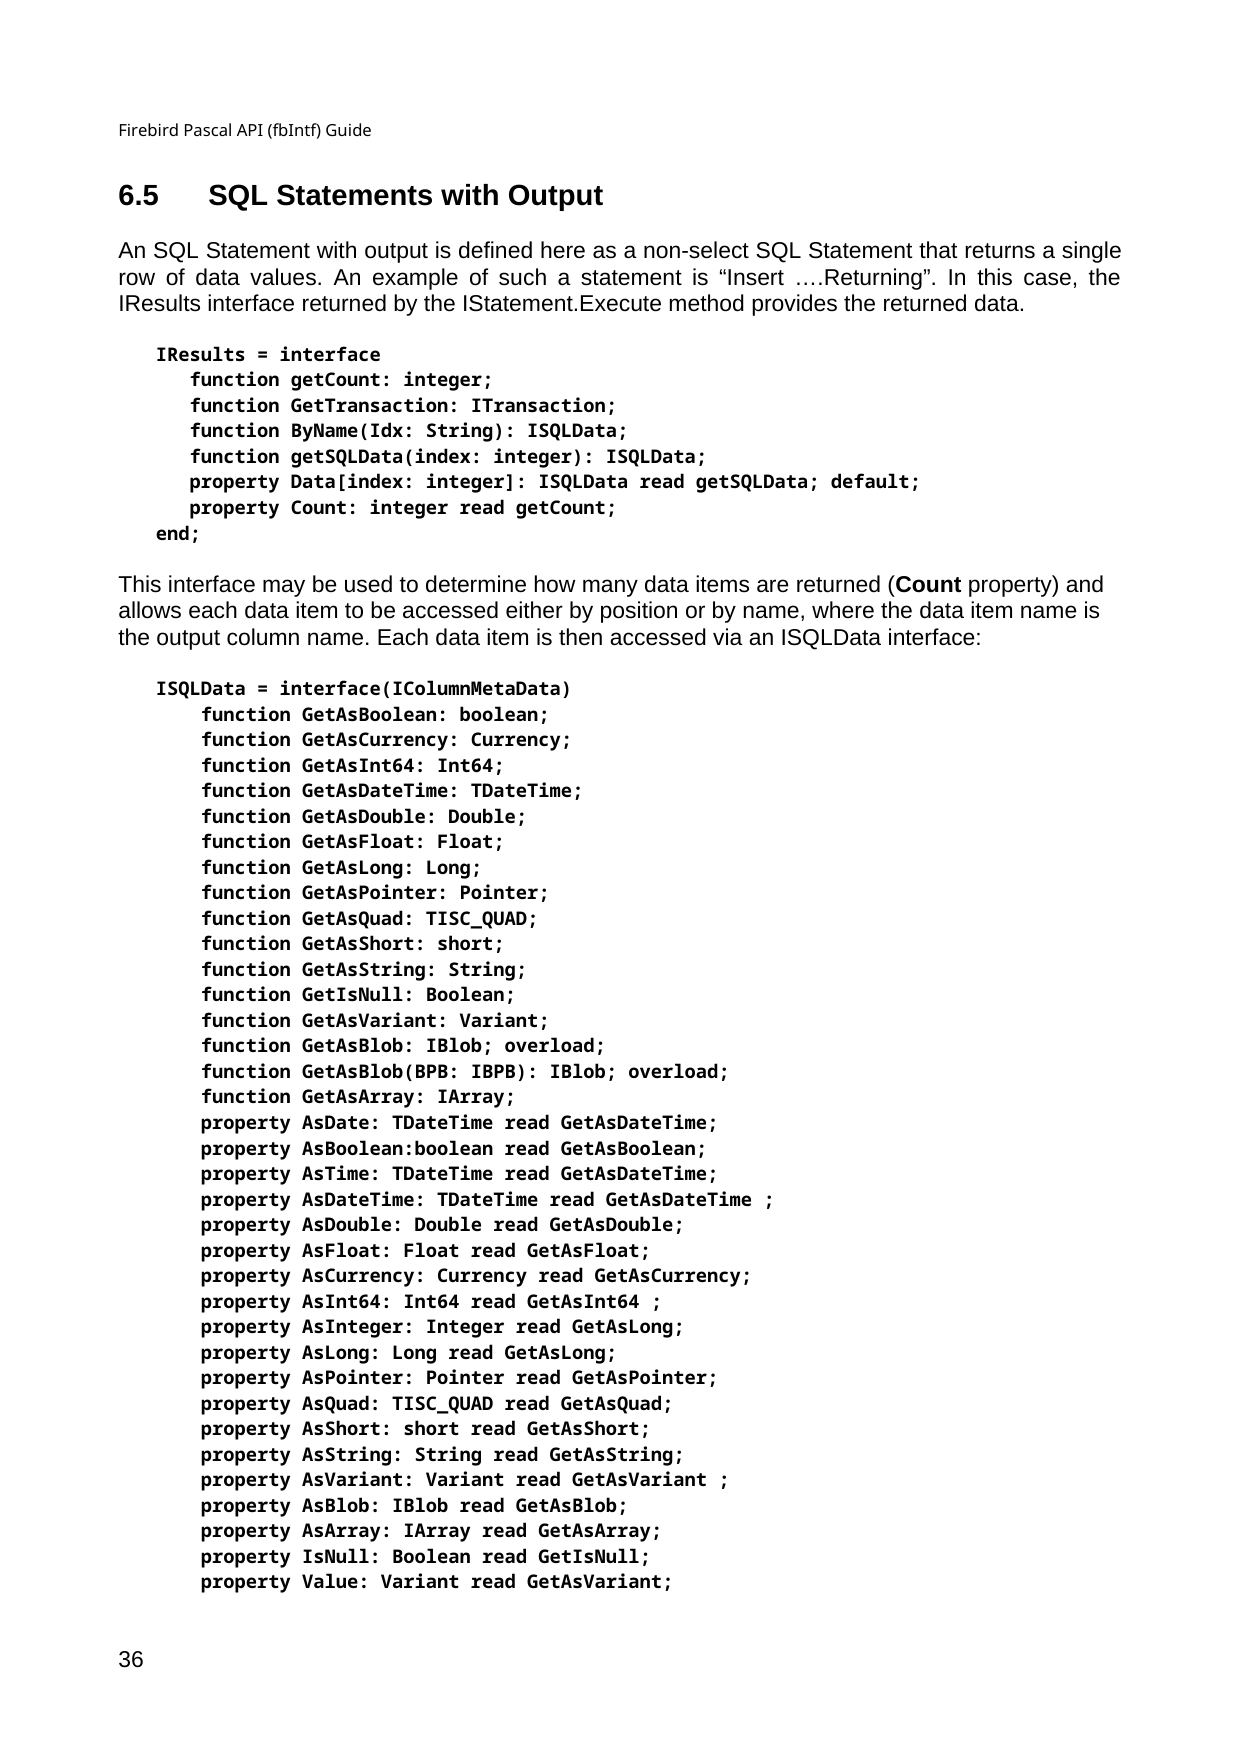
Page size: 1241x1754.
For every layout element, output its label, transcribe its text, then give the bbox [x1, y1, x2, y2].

text function GetAsBlob: IBlob; overload; [156, 1033, 1122, 1058]
text property AsDate: TDateTime read GetAsDateTime; [156, 1109, 1122, 1135]
text property AsCurrency: Currency read GetAsCurrency; [156, 1262, 1122, 1288]
text function GetAsLong: Long; [156, 854, 1122, 880]
text function GetAsPointer: Pointer; [156, 880, 1122, 905]
text ISQLData = interface(IColumnMetaData) [156, 676, 1122, 701]
text property AsDateTime: TDateTime read GetAsDateTime ; [156, 1186, 1122, 1211]
text property AsVariant: Variant read GetAsVariant ; [156, 1467, 1122, 1492]
text property AsTime: TDateTime read GetAsDateTime; [156, 1160, 1122, 1186]
text function getCount: integer; [156, 367, 1122, 392]
text function GetAsQuad: TISC_QUAD; [156, 905, 1122, 931]
text property AsFloat: Float read GetAsFloat; [156, 1237, 1122, 1262]
text property AsQuad: TISC_QUAD read GetAsQuad; [156, 1390, 1122, 1416]
text function GetAsArray: IArray; [156, 1084, 1122, 1109]
text function GetAsDouble: Double; [156, 803, 1122, 829]
text function GetIsNull: Boolean; [156, 982, 1122, 1007]
text property AsShort: short read GetAsShort; [156, 1416, 1122, 1441]
text property Count: integer read getCount; [156, 494, 1122, 520]
text function GetAsBlob(BPB: IBPB): IBlob; overload; [156, 1058, 1122, 1084]
text function GetAsCurrency: Currency; [156, 727, 1122, 752]
text function GetAsShort: short; [156, 931, 1122, 956]
text function getSQLData(index: integer): ISQLData; [156, 443, 1122, 469]
text property AsBoolean:boolean read GetAsBoolean; [156, 1135, 1122, 1160]
text property AsDouble: Double read GetAsDouble; [156, 1211, 1122, 1237]
text property IsNull: Boolean read GetIsNull; [156, 1543, 1122, 1569]
text function GetAsFloat: Float; [156, 829, 1122, 854]
text property AsInteger: Integer read GetAsLong; [156, 1313, 1122, 1339]
text property AsPointer: Pointer read GetAsPointer; [156, 1364, 1122, 1390]
text An SQL Statement with output is defined here as a non-select SQL Statement that returns a single row of data values. An example of such a statement is “Insert ….Returning”. In this case, the IResults interface returned by the IStatement.Execute method provides the returned data. [118, 237, 1122, 316]
text property Value: Variant read GetAsVariant; [156, 1569, 1122, 1594]
subtitle SQL Statements with Output [118, 178, 1122, 212]
text function GetAsBoolean: boolean; [156, 701, 1122, 727]
text property AsInt64: Int64 read GetAsInt64 ; [156, 1288, 1122, 1313]
text property Data[index: integer]: ISQLData read getSQLData; default; [156, 469, 1122, 494]
text property AsArray: IArray read GetAsArray; [156, 1518, 1122, 1543]
text function GetAsInt64: Int64; [156, 752, 1122, 778]
text This interface may be used to determine how many data items are returned (Count property) and allows each data item to be accessed either by position or by name, where the data item name is the output column name. Each data item is then accessed via an ISQLData interface: [118, 571, 1122, 650]
text function GetTransaction: ITransaction; [156, 392, 1122, 418]
text function ByName(Idx: String): ISQLData; [156, 418, 1122, 443]
text property AsString: String read GetAsString; [156, 1441, 1122, 1467]
text function GetAsVariant: Variant; [156, 1007, 1122, 1033]
text property AsBlob: IBlob read GetAsBlob; [156, 1492, 1122, 1518]
text end; [156, 520, 1122, 545]
text property AsLong: Long read GetAsLong; [156, 1339, 1122, 1364]
text IResults = interface [156, 341, 1122, 367]
text function GetAsDateTime: TDateTime; [156, 778, 1122, 803]
text function GetAsString: String; [156, 956, 1122, 982]
